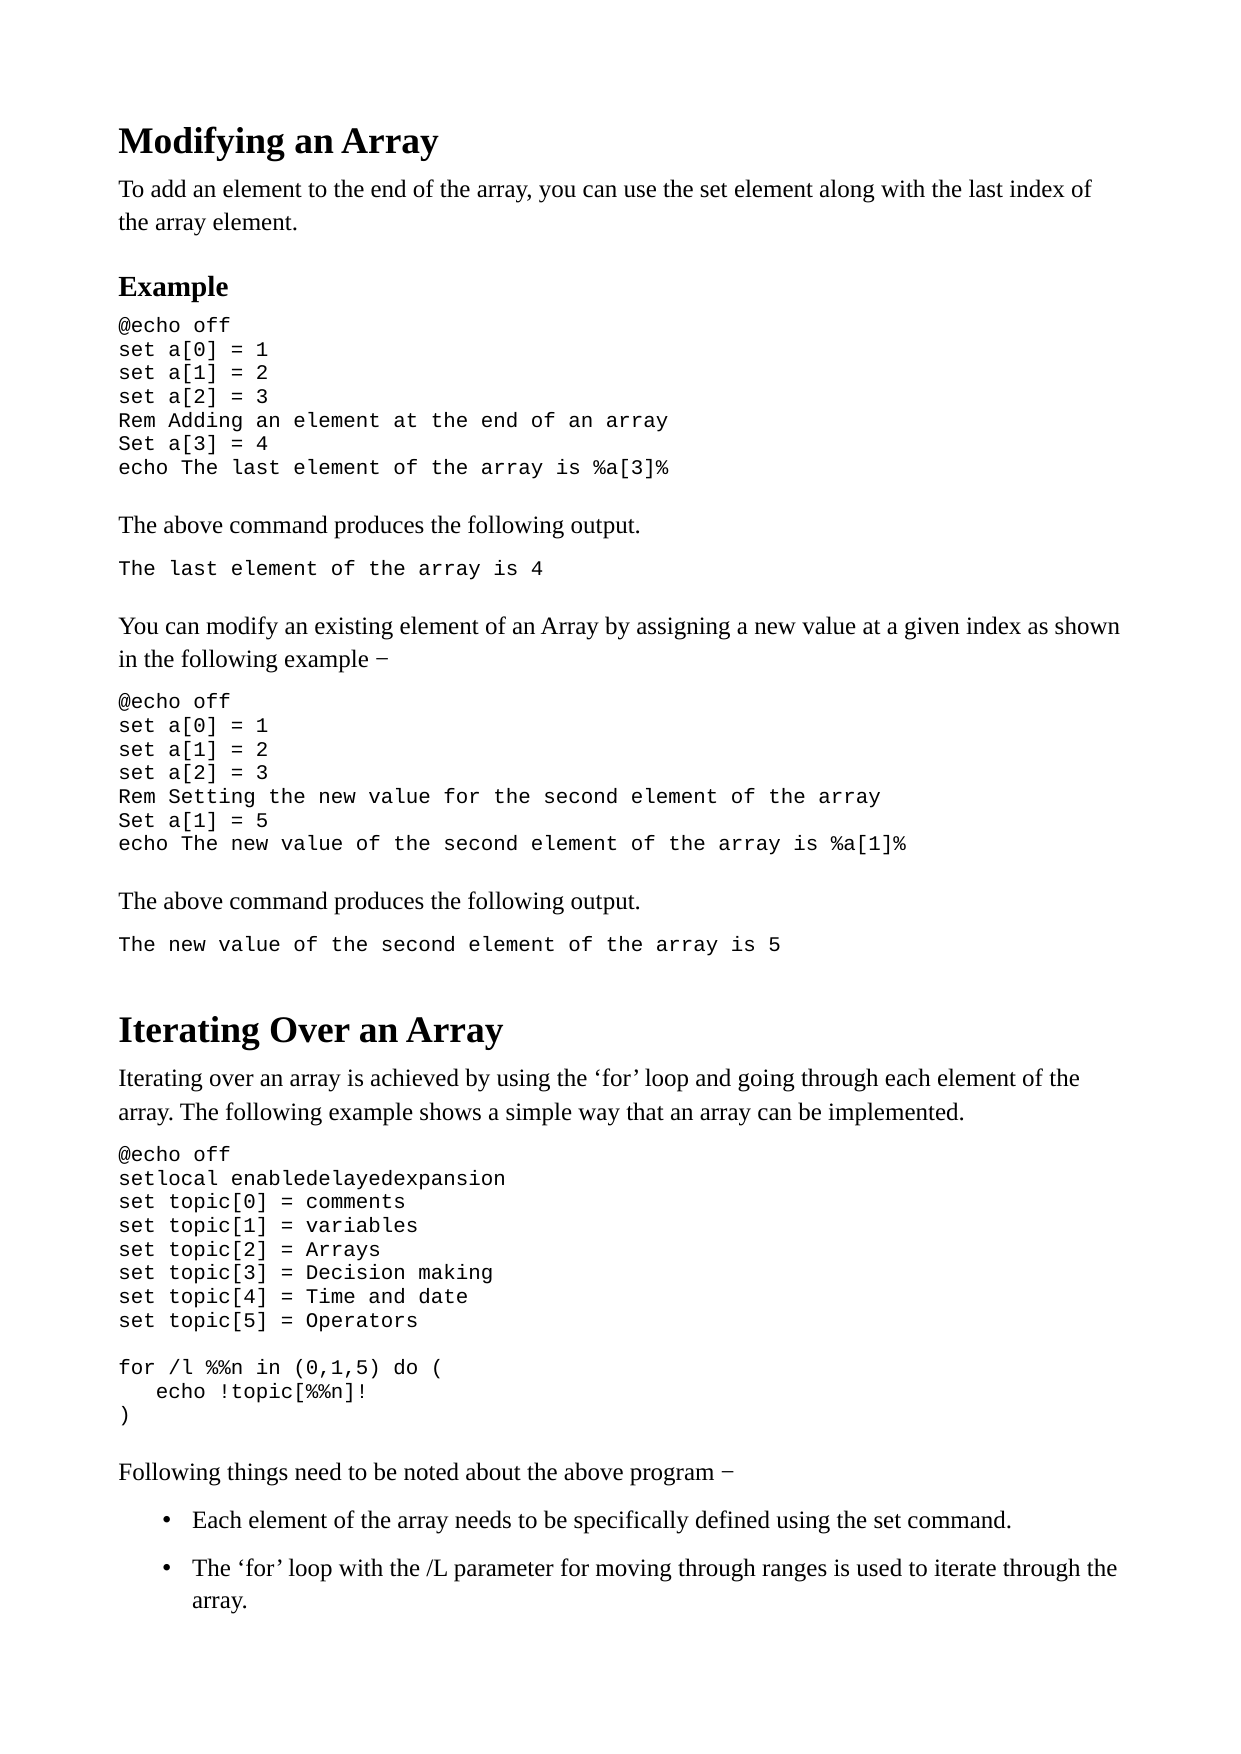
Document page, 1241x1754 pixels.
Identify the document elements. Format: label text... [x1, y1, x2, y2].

text for /l %%n in (0,1,5) do ( [118, 1357, 1122, 1381]
subtitle Iterating Over an Array [118, 1008, 1122, 1051]
subtitle Example [118, 269, 1122, 302]
list The ‘for’ loop with the /L parameter for moving through ranges is used to iterate through the array. [162, 1553, 1122, 1614]
text @echo off [118, 315, 1122, 339]
text set a[1] = 2 [118, 362, 1122, 386]
text set a[2] = 3 [118, 386, 1122, 409]
text The above command produces the following output. [118, 886, 1122, 915]
text set a[1] = 2 [118, 739, 1122, 762]
text echo The new value of the second element of the array is %a[1]% [118, 833, 1122, 857]
text Following things need to be noted about the above program − [118, 1457, 1122, 1486]
text set a[0] = 1 [118, 715, 1122, 739]
text echo The last element of the array is %a[3]% [118, 457, 1122, 481]
text The new value of the second element of the array is 5 [118, 934, 1122, 958]
text set topic[4] = Time and date [118, 1286, 1122, 1310]
list Each element of the array needs to be specifically defined using the set command. [162, 1505, 1122, 1534]
text @echo off [118, 1144, 1122, 1168]
text set topic[3] = Decision making [118, 1262, 1122, 1286]
text Set a[3] = 4 [118, 433, 1122, 457]
text @echo off [118, 691, 1122, 715]
text Rem Setting the new value for the second element of the array [118, 786, 1122, 809]
text To add an element to the end of the array, you can use the set element along with the last index of the array element. [118, 174, 1122, 236]
text set a[0] = 1 [118, 339, 1122, 362]
text set topic[2] = Arrays [118, 1239, 1122, 1262]
subtitle Modifying an Array [118, 118, 1122, 161]
text ) [118, 1404, 1122, 1428]
text set a[2] = 3 [118, 762, 1122, 786]
text Rem Adding an element at the end of an array [118, 409, 1122, 433]
text Set a[1] = 5 [118, 809, 1122, 833]
text You can modify an existing element of an Array by assigning a new value at a given index as shown in the following example − [118, 611, 1122, 672]
text The above command produces the following output. [118, 510, 1122, 539]
text The last element of the array is 4 [118, 558, 1122, 581]
text set topic[0] = comments [118, 1191, 1122, 1215]
text echo !topic[%%n]! [118, 1381, 1122, 1404]
text setlocal enabledelayedexpansion [118, 1168, 1122, 1191]
text set topic[1] = variables [118, 1215, 1122, 1239]
text set topic[5] = Operators [118, 1310, 1122, 1333]
text Iterating over an array is achieved by using the ‘for’ loop and going through each element of the array. The following example shows a simple way that an array can be implemented. [118, 1063, 1122, 1125]
